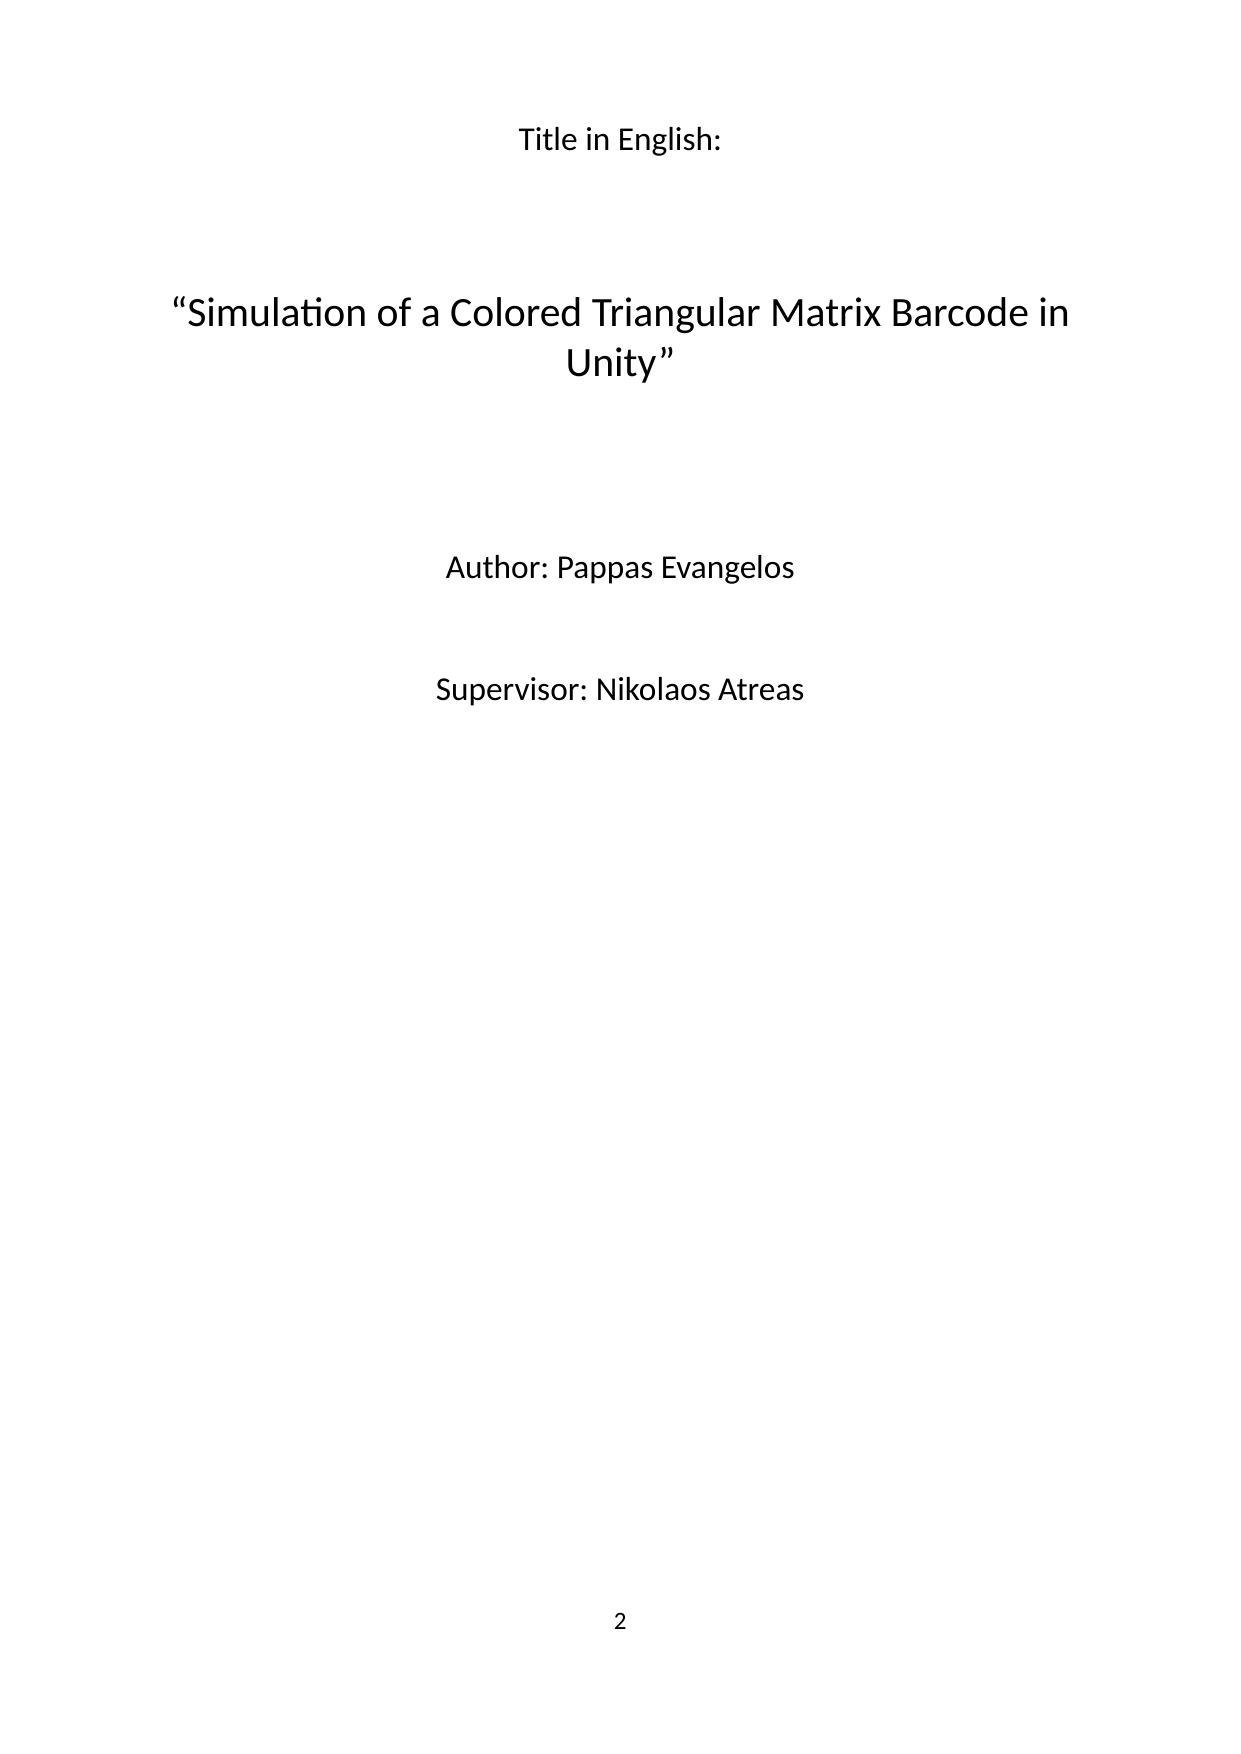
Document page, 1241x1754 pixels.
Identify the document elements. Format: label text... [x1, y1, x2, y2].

text Title in English: [118, 118, 1122, 159]
text Supervisor: Nikolaos Atreas [118, 668, 1122, 709]
text Author: Pappas Evangelos [118, 546, 1122, 586]
title “Simulation of a Colored Triangular Matrix Barcode in Unity” [118, 286, 1122, 387]
